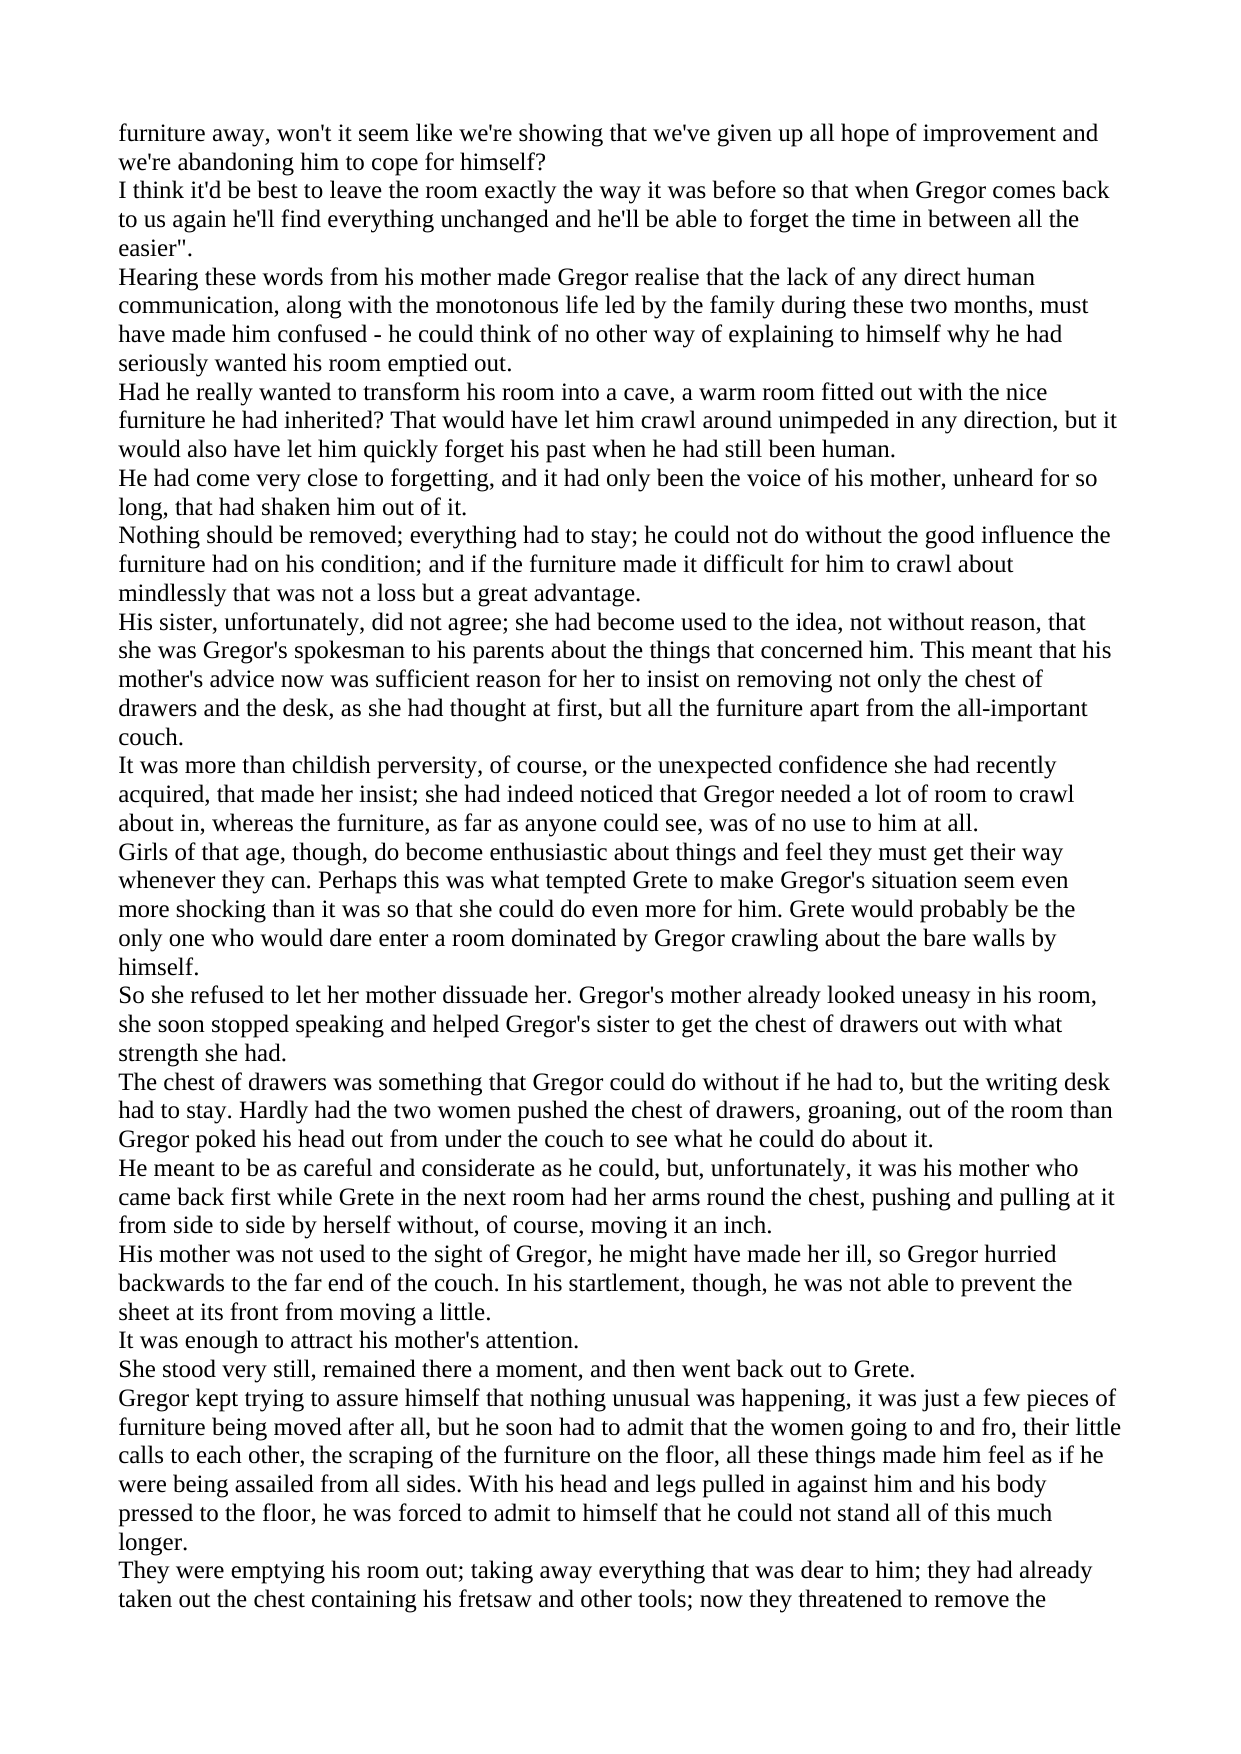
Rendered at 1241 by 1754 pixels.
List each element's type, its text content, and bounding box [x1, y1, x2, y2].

text The chest of drawers was something that Gregor could do without if he had to, but the writing desk had to stay. Hardly had the two women pushed the chest of drawers, groaning, out of the room than Gregor poked his head out from under the couch to see what he could do about it. [118, 1067, 1122, 1153]
text Had he really wanted to transform his room into a cave, a warm room fitted out with the nice furniture he had inherited? That would have let him crawl around unimpeded in any direction, but it would also have let him quickly forget his past when he had still been human. [118, 377, 1122, 463]
text So she refused to let her mother dissuade her. Gregor's mother already looked uneasy in his room, she soon stopped speaking and helped Gregor's sister to get the chest of drawers out with what strength she had. [118, 981, 1122, 1067]
text Hearing these words from his mother made Gregor realise that the lack of any direct human communication, along with the monotonous life led by the family during these two months, must have made him confused - he could think of no other way of explaining to himself why he had seriously wanted his room emptied out. [118, 262, 1122, 377]
text They were emptying his room out; taking away everything that was dear to him; they had already taken out the chest containing his fretsaw and other tools; now they threatened to remove the [118, 1556, 1122, 1613]
text Nothing should be removed; everything had to stay; he could not do without the good influence the furniture had on his condition; and if the furniture made it difficult for him to crawl about mindlessly that was not a loss but a great advantage. [118, 521, 1122, 607]
text His sister, unfortunately, did not agree; she had become used to the idea, not without reason, that she was Gregor's spokesman to his parents about the things that concerned him. This meant that his mother's advice now was sufficient reason for her to insist on removing not only the chest of drawers and the desk, as she had thought at first, but all the furniture apart from the all-important couch. [118, 607, 1122, 751]
text I think it'd be best to leave the room exactly the way it was before so that when Gregor comes back to us again he'll find everything unchanged and he'll be able to forget the time in between all the easier". [118, 176, 1122, 262]
text It was enough to attract his mother's attention. [118, 1326, 1122, 1354]
text He had come very close to forgetting, and it had only been the voice of his mother, unheard for so long, that had shaken him out of it. [118, 463, 1122, 521]
text He meant to be as careful and considerate as he could, but, unfortunately, it was his mother who came back first while Grete in the next room had her arms round the chest, pushing and pulling at it from side to side by herself without, of course, moving it an inch. [118, 1153, 1122, 1239]
text Girls of that age, though, do become enthusiastic about things and feel they must get their way whenever they can. Perhaps this was what tempted Grete to make Gregor's situation seem even more shocking than it was so that she could do even more for him. Grete would probably be the only one who would dare enter a room dominated by Gregor crawling about the bare walls by himself. [118, 837, 1122, 981]
text Gregor kept trying to assure himself that nothing unusual was happening, it was just a few pieces of furniture being moved after all, but he soon had to admit that the women going to and fro, their little calls to each other, the scraping of the furniture on the floor, all these things made him feel as if he were being assailed from all sides. With his head and legs pulled in against him and his body pressed to the floor, he was forced to admit to himself that he could not stand all of this much longer. [118, 1383, 1122, 1556]
text She stood very still, remained there a moment, and then went back out to Grete. [118, 1354, 1122, 1383]
text His mother was not used to the sight of Gregor, he might have made her ill, so Gregor hurried backwards to the far end of the couch. In his startlement, though, he was not able to prevent the sheet at its front from moving a little. [118, 1239, 1122, 1326]
text furniture away, won't it seem like we're showing that we've given up all hope of improvement and we're abandoning him to cope for himself? [118, 118, 1122, 176]
text It was more than childish perversity, of course, or the unexpected confidence she had recently acquired, that made her insist; she had indeed noticed that Gregor needed a lot of room to crawl about in, whereas the furniture, as far as anyone could see, was of no use to him at all. [118, 751, 1122, 837]
